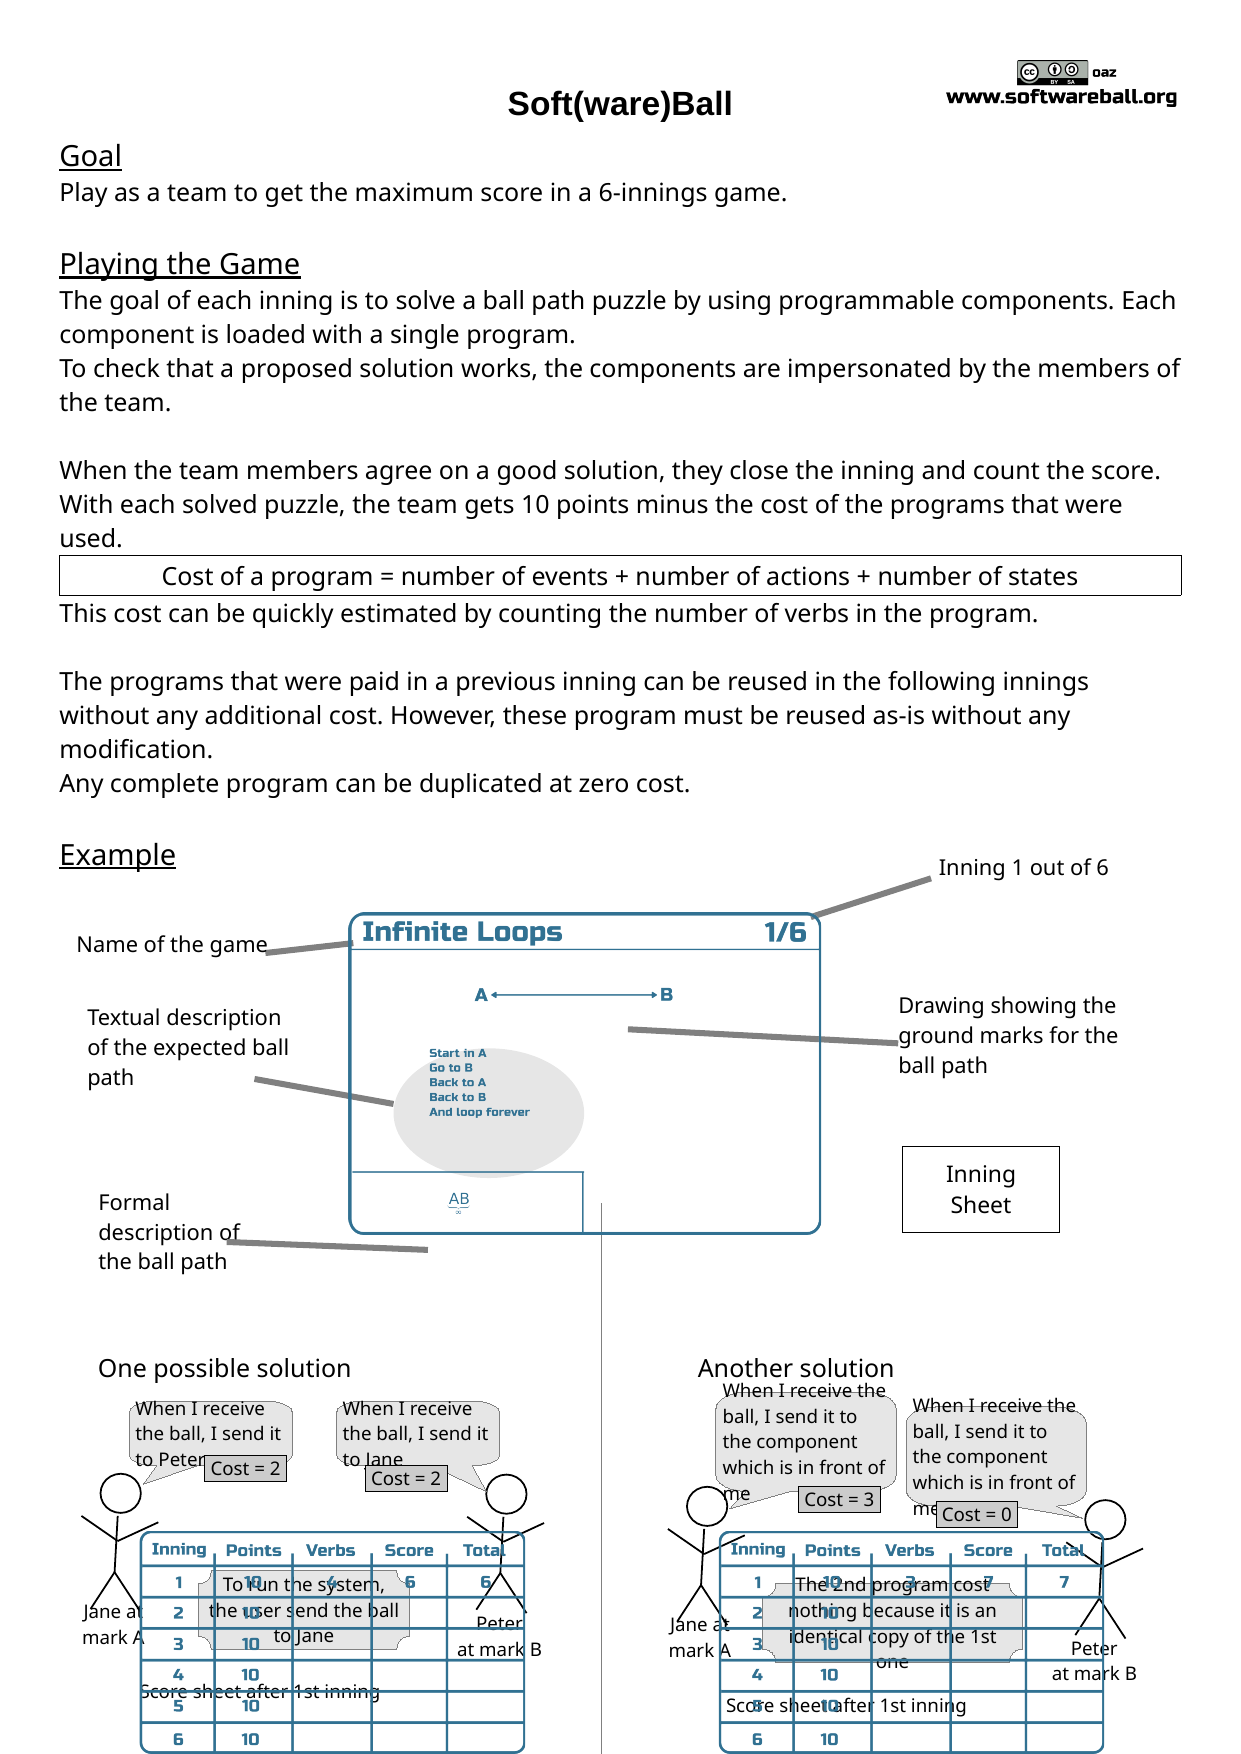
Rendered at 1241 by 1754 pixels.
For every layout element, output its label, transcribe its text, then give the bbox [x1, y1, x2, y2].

text The programs that were paid in a previous inning can be reused in the following innings without any additional cost. However, these program must be reused as-is without any modification. [59, 663, 1181, 766]
subtitle Soft(ware)Ball [59, 84, 1181, 123]
picture [718, 1531, 1105, 1754]
text Play as a team to get the maximum score in a 6-innings game. [59, 175, 1181, 209]
text The goal of each inning is to solve a ball path puzzle by using programmable components. Each component is loaded with a single program. [59, 283, 1181, 351]
text Goal [59, 135, 1181, 175]
text To check that a proposed solution works, the components are impersonated by the members of the team. [59, 351, 1181, 419]
text Any complete program can be duplicated at zero cost. [59, 766, 1181, 800]
picture [946, 60, 1177, 107]
text This cost can be quickly estimated by counting the number of verbs in the program. [59, 596, 1181, 629]
text Playing the Game [59, 243, 1181, 283]
text Cost of a program = number of events + number of actions + number of states [60, 556, 1181, 595]
text One possible solution [98, 1350, 601, 1384]
picture [139, 1531, 525, 1754]
text With each solved puzzle, the team gets 10 points minus the cost of the programs that were used. [59, 487, 1181, 555]
text Example [59, 834, 1181, 873]
text When the team members agree on a good solution, they close the inning and count the score. [59, 453, 1181, 487]
text Another solution [602, 1350, 1181, 1384]
picture [348, 912, 822, 1235]
